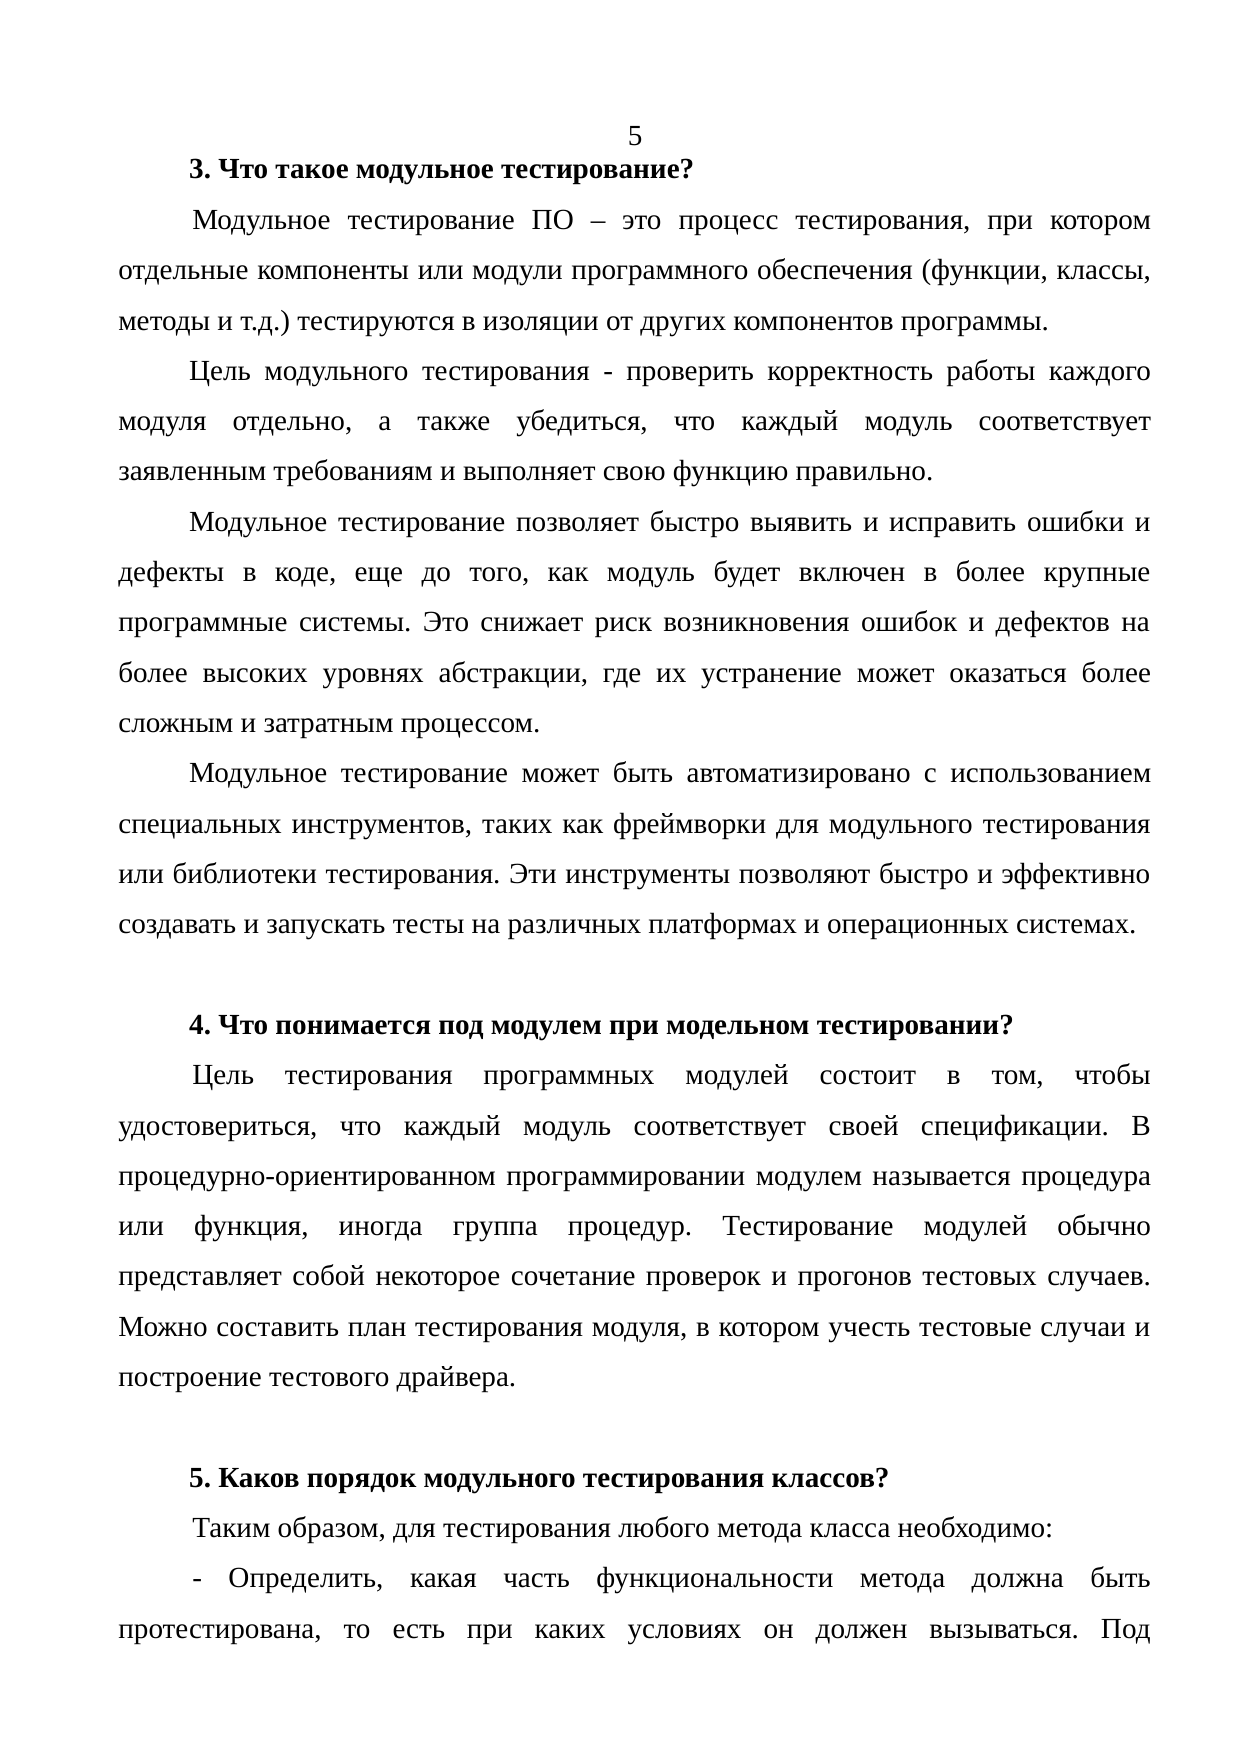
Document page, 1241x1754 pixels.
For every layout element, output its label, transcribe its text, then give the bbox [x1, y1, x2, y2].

text Модульное тестирование позволяет быстро выявить и исправить ошибки и дефекты в коде, еще до того, как модуль будет включен в более крупные программные системы. Это снижает риск возникновения ошибок и дефектов на более высоких уровнях абстракции, где их устранение может оказаться более сложным и затратным процессом. [118, 504, 1152, 739]
text Цель модульного тестирования - проверить корректность работы каждого модуля отдельно, а также убедиться, что каждый модуль соответствует заявленным требованиям и выполняет свою функцию правильно. [118, 353, 1152, 487]
text 3. Что такое модульное тестирование? [118, 152, 1152, 185]
text 4. Что понимается под модулем при модельном тестировании? [118, 1007, 1152, 1041]
text Таким образом, для тестирования любого метода класса необходимо: [118, 1510, 1152, 1544]
text Модульное тестирование может быть автоматизировано с использованием специальных инструментов, таких как фреймворки для модульного тестирования или библиотеки тестирования. Эти инструменты позволяют быстро и эффективно создавать и запускать тесты на различных платформах и операционных системах. [118, 755, 1152, 940]
text 5. Каков порядок модульного тестирования классов? [118, 1460, 1152, 1493]
text - Определить, какая часть функциональности метода должна быть протестирована, то есть при каких условиях он должен вызываться. Под [118, 1560, 1152, 1644]
text Цель тестирования программных модулей состоит в том, чтобы удостовериться, что каждый модуль соответствует своей спецификации. В процедурно-ориентированном программировании модулем называется процедура или функция, иногда группа процедур. Тестирование модулей обычно представляет собой некоторое сочетание проверок и прогонов тестовых случаев. Можно составить план тестирования модуля, в котором учесть тестовые случаи и построение тестового драйвера. [118, 1057, 1152, 1393]
text Модульное тестирование ПО – это процесс тестирования, при котором отдельные компоненты или модули программного обеспечения (функции, классы, методы и т.д.) тестируются в изоляции от других компонентов программы. [118, 202, 1152, 336]
